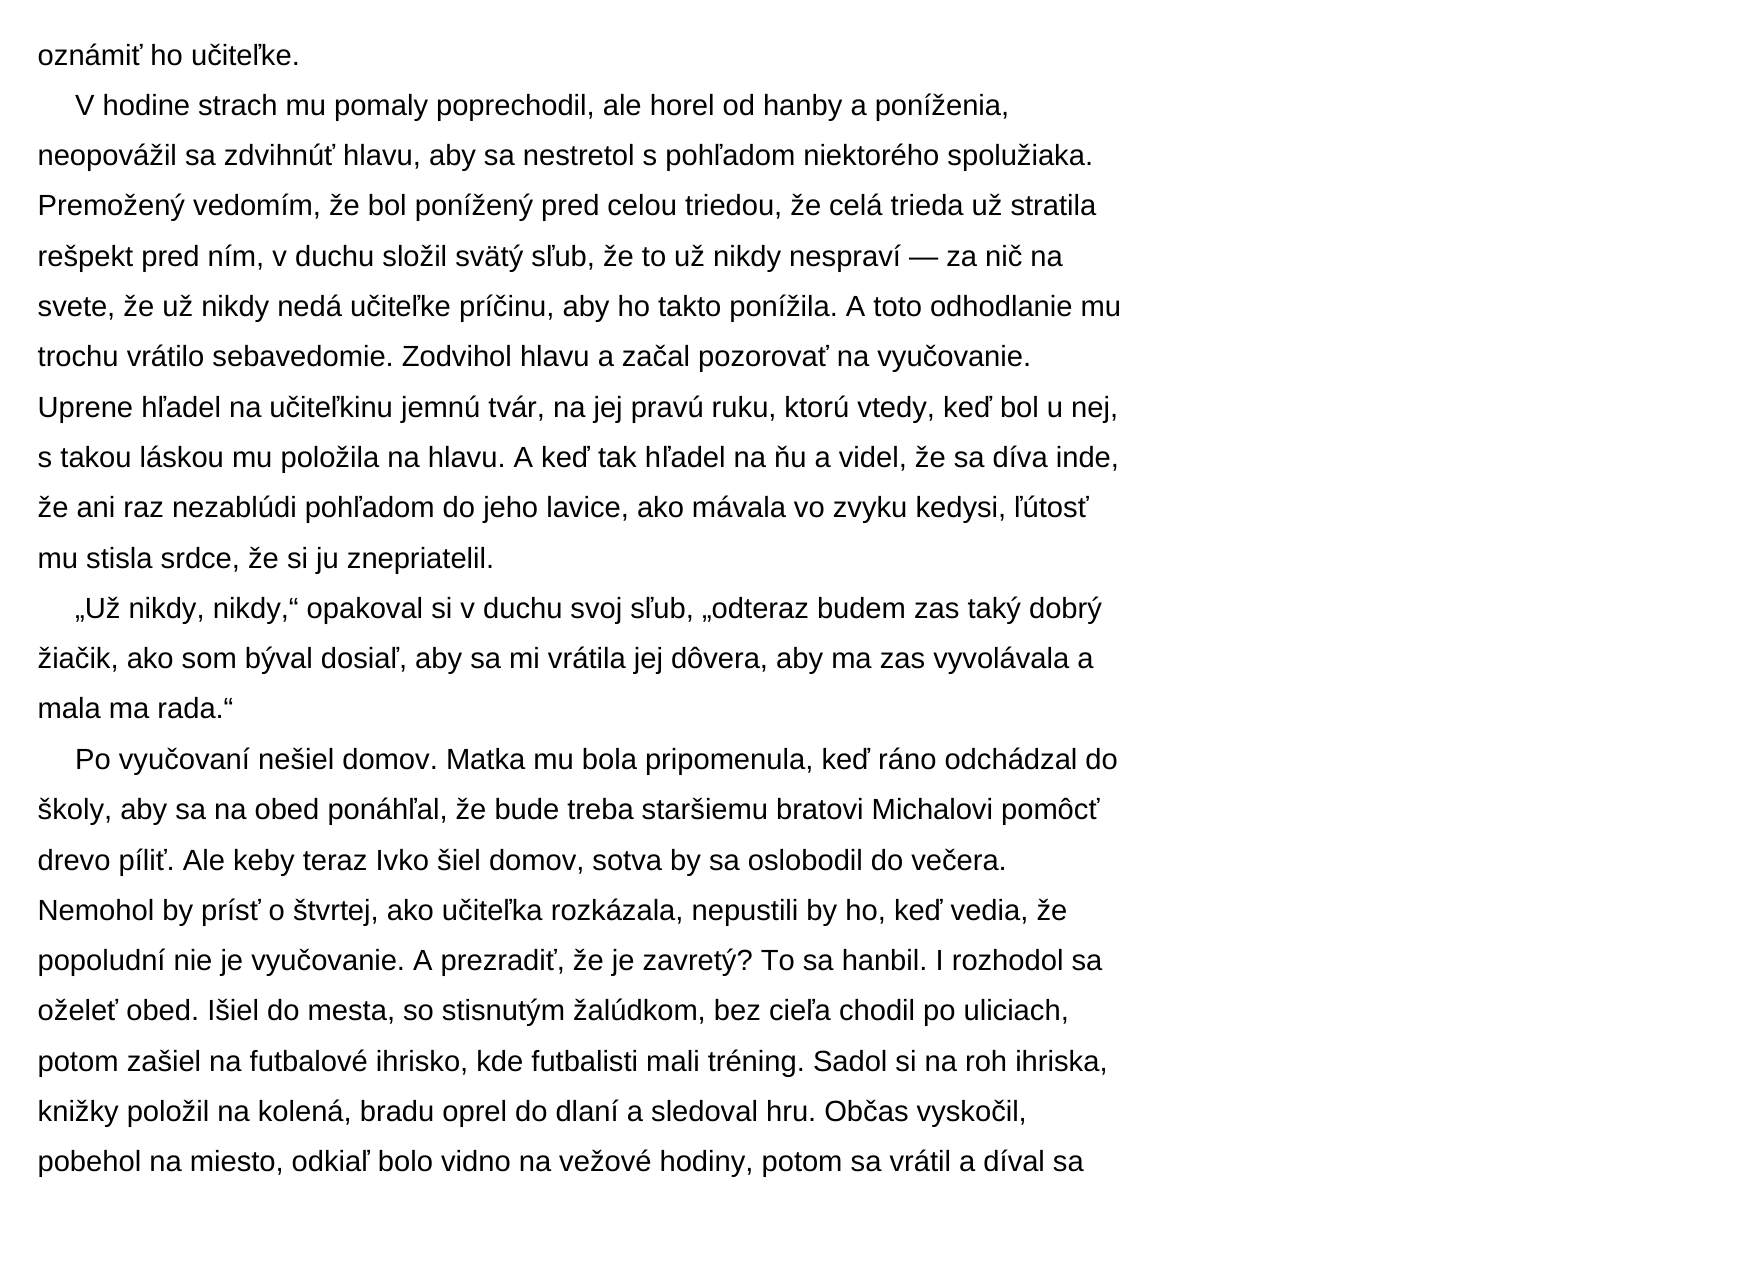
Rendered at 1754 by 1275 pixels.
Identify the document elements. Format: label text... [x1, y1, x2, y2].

text oznámiť ho učiteľke. [37, 37, 1130, 71]
text Po vyučovaní nešiel domov. Matka mu bola pripomenula, keď ráno odchádzal do školy, aby sa na obed ponáhľal, že bude treba staršiemu bratovi Michalovi pomôcť drevo píliť. Ale keby teraz Ivko šiel domov, sotva by sa oslobodil do večera. Nemohol by prísť o štvrtej, ako učiteľka rozkázala, nepustili by ho, keď vedia, že popoludní nie je vyučovanie. A prezradiť, že je zavretý? To sa hanbil. I rozhodol sa oželeť obed. Išiel do mesta, so stisnutým žalúdkom, bez cieľa chodil po uliciach, potom zašiel na futbalové ihrisko, kde futbalisti mali tréning. Sadol si na roh ihriska, knižky položil na kolená, bradu oprel do dlaní a sledoval hru. Občas vyskočil, pobehol na miesto, odkiaľ bolo vidno na vežové hodiny, potom sa vrátil a díval sa [37, 742, 1130, 1178]
text „Už nikdy, nikdy,“ opakoval si v duchu svoj sľub, „odteraz budem zas taký dobrý žiačik, ako som býval dosiaľ, aby sa mi vrátila jej dôvera, aby ma zas vyvolávala a mala ma rada.“ [37, 591, 1130, 725]
text V hodine strach mu pomaly poprechodil, ale horel od hanby a poníženia, neopovážil sa zdvihnúť hlavu, aby sa nestretol s pohľadom niektorého spolužiaka. Premožený vedomím, že bol ponížený pred celou triedou, že celá trieda už stratila rešpekt pred ním, v duchu složil svätý sľub, že to už nikdy nespraví — za nič na svete, že už nikdy nedá učiteľke príčinu, aby ho takto ponížila. A toto odhodlanie mu trochu vrátilo sebavedomie. Zodvihol hlavu a začal pozorovať na vyučovanie. Uprene hľadel na učiteľkinu jemnú tvár, na jej pravú ruku, ktorú vtedy, keď bol u nej, s takou láskou mu položila na hlavu. A keď tak hľadel na ňu a videl, že sa díva inde, že ani raz nezablúdi pohľadom do jeho lavice, ako mávala vo zvyku kedysi, ľútosť mu stisla srdce, že si ju znepriatelil. [37, 88, 1130, 574]
